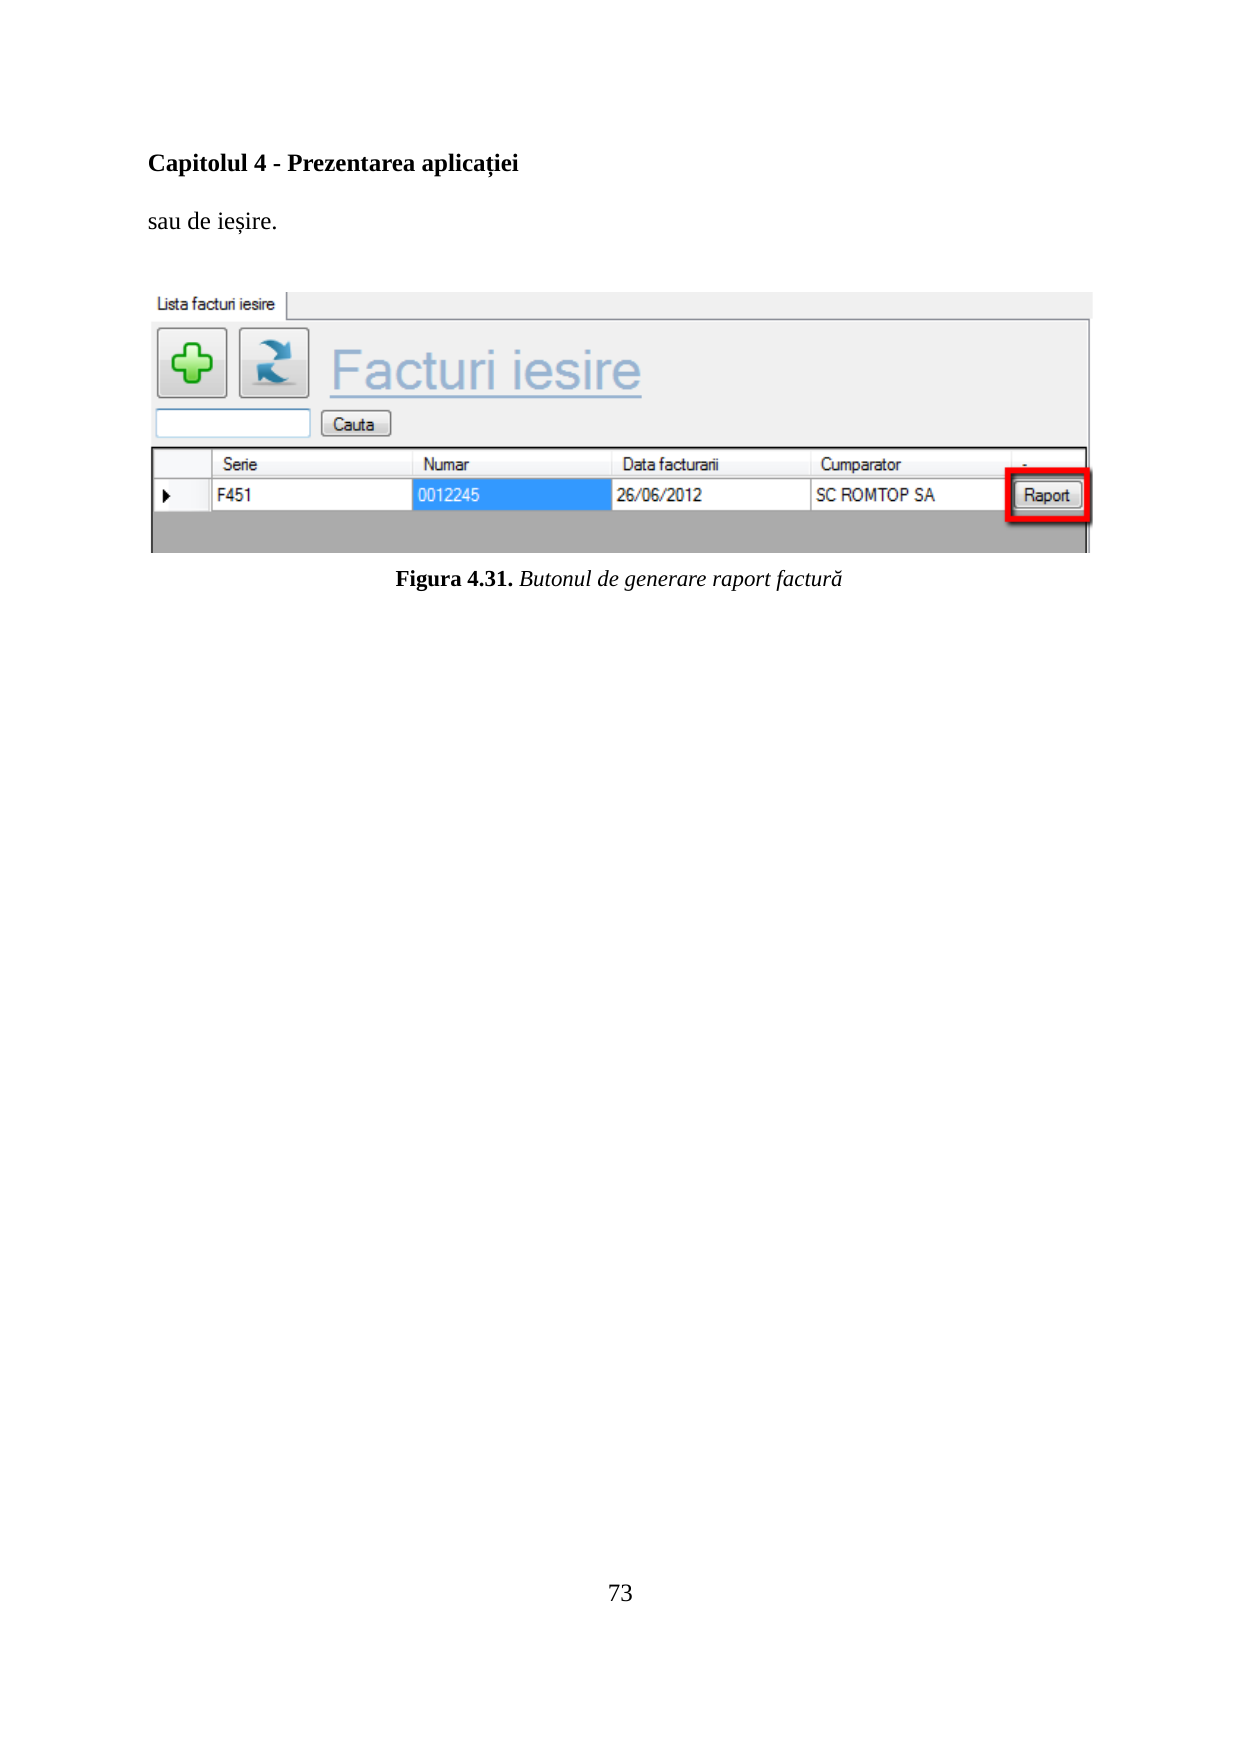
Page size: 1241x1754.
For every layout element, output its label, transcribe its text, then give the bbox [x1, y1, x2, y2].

picture [147, 292, 1093, 553]
text sau de ieșire. [148, 206, 1093, 234]
text Figura 4.31. Butonul de generare raport factură [148, 553, 1093, 592]
